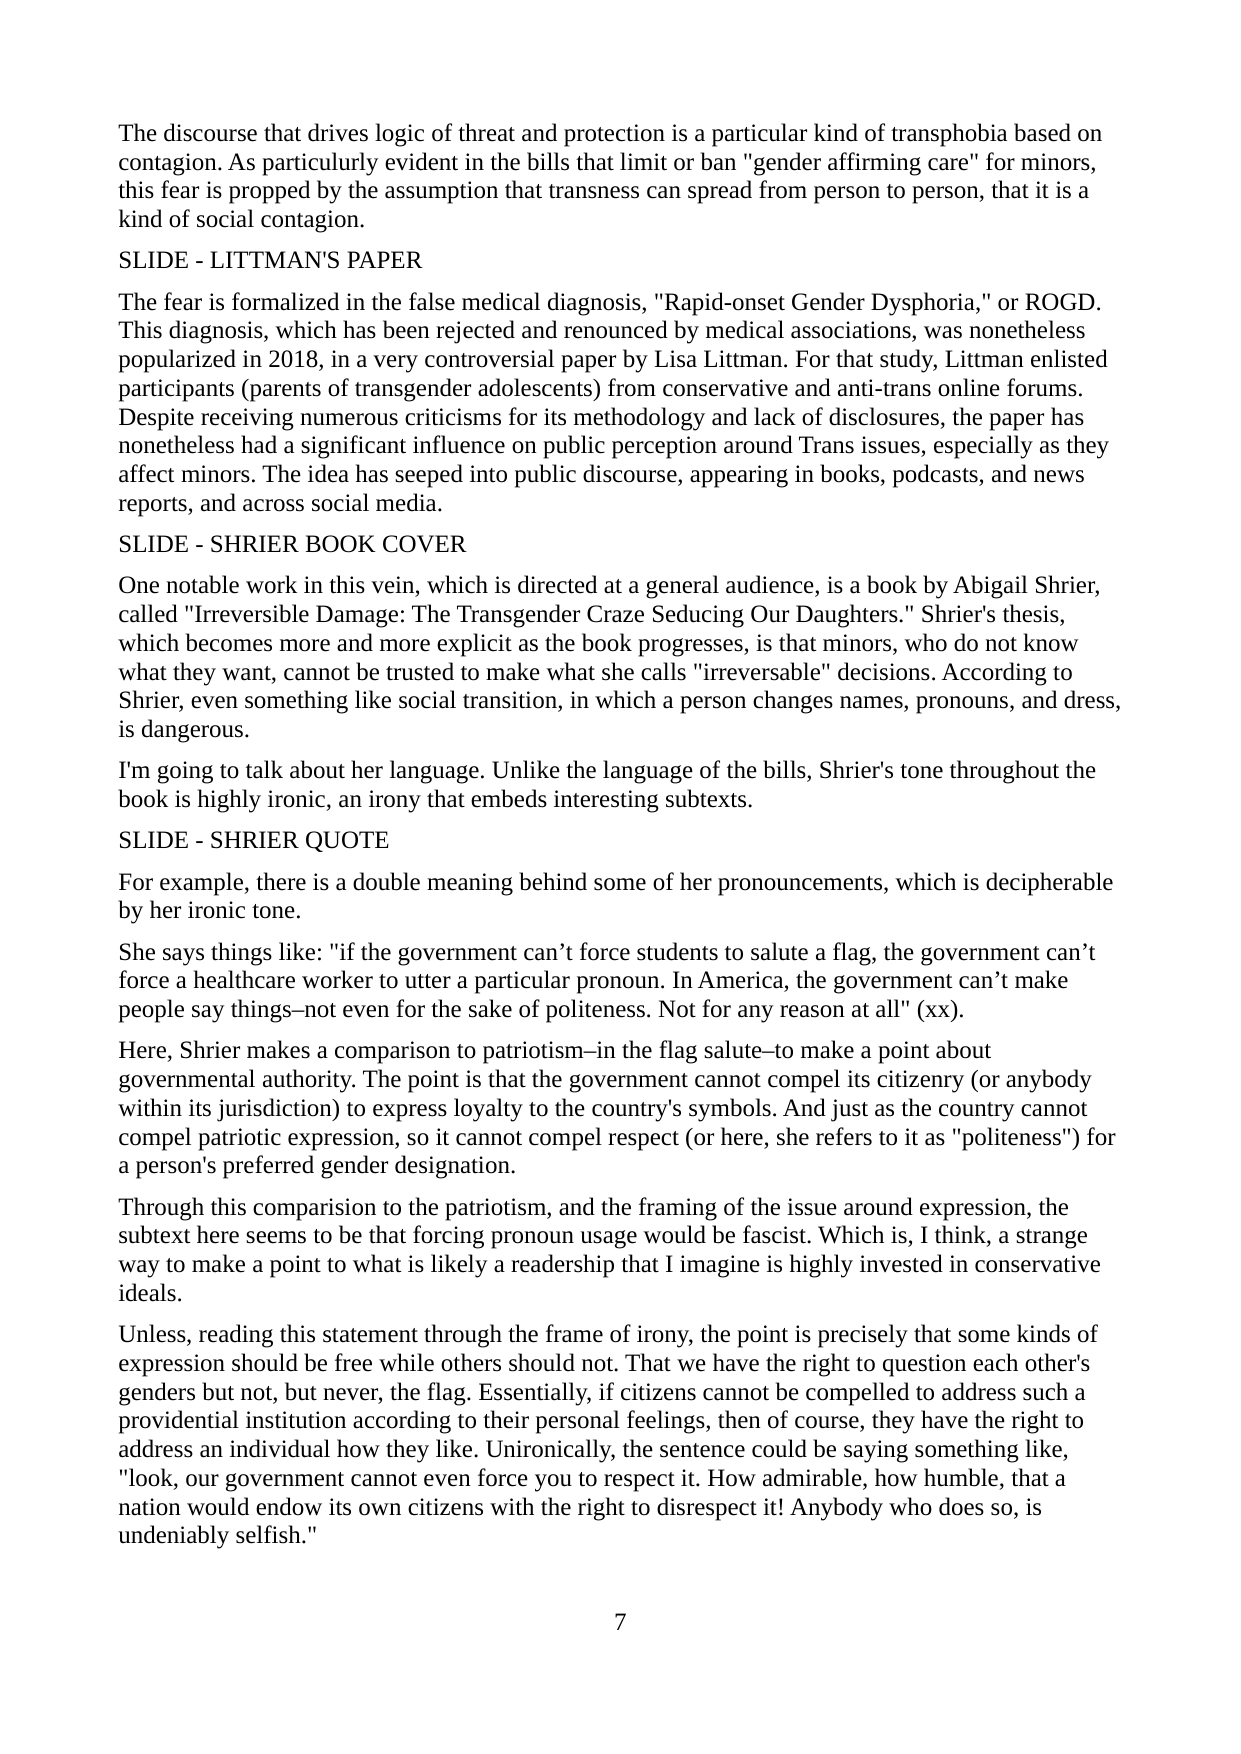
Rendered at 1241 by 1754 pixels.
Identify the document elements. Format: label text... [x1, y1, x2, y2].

text She says things like: "if the government can’t force students to salute a flag, the government can’t force a healthcare worker to utter a particular pronoun. In America, the government can’t make people say things–not even for the sake of politeness. Not for any reason at all" (xx). [118, 937, 1122, 1023]
text Through this comparision to the patriotism, and the framing of the issue around expression, the subtext here seems to be that forcing pronoun usage would be fascist. Which is, I think, a strange way to make a point to what is likely a readership that I imagine is highly invested in conservative ideals. [118, 1192, 1122, 1307]
text The discourse that drives logic of threat and protection is a particular kind of transphobia based on contagion. As particulurly evident in the bills that limit or ban "gender affirming care" for minors, this fear is propped by the assumption that transness can spread from person to person, that it is a kind of social contagion. [118, 118, 1122, 233]
text SLIDE - SHRIER QUOTE [118, 826, 1122, 854]
text Unless, reading this statement through the frame of irony, the point is precisely that some kinds of expression should be free while others should not. That we have the right to question each other's genders but not, but never, the flag. Essentially, if citizens cannot be compelled to address such a providential institution according to their personal feelings, then of course, they have the right to address an individual how they like. Unironically, the sentence could be saying something like, "look, our government cannot even force you to respect it. How admirable, how humble, that a nation would endow its own citizens with the right to disrespect it! Anybody who does so, is undeniably selfish." [118, 1319, 1122, 1549]
text Here, Shrier makes a comparison to patriotism–in the flag salute–to make a point about governmental authority. The point is that the government cannot compel its citizenry (or anybody within its jurisdiction) to express loyalty to the country's symbols. And just as the country cannot compel patriotic expression, so it cannot compel respect (or here, she refers to it as "politeness") for a person's preferred gender designation. [118, 1036, 1122, 1179]
text One notable work in this vein, which is directed at a general audience, is a book by Abigail Shrier, called "Irreversible Damage: The Transgender Craze Seducing Our Daughters." Shrier's thesis, which becomes more and more explicit as the book progresses, is that minors, who do not know what they want, cannot be trusted to make what she calls "irreversable" decisions. According to Shrier, even something like social transition, in which a person changes names, pronouns, and dress, is dangerous. [118, 571, 1122, 743]
text The fear is formalized in the false medical diagnosis, "Rapid-onset Gender Dysphoria," or ROGD. This diagnosis, which has been rejected and renounced by medical associations, was nonetheless popularized in 2018, in a very controversial paper by Lisa Littman. For that study, Littman enlisted participants (parents of transgender adolescents) from conservative and anti-trans online forums. Despite receiving numerous criticisms for its methodology and lack of disclosures, the paper has nonetheless had a significant influence on public perception around Trans issues, especially as they affect minors. The idea has seeped into public discourse, appearing in books, podcasts, and news reports, and across social media. [118, 287, 1122, 517]
text For example, there is a double meaning behind some of her pronouncements, which is decipherable by her ironic tone. [118, 867, 1122, 924]
text I'm going to talk about her language. Unlike the language of the bills, Shrier's tone throughout the book is highly ironic, an irony that embeds interesting subtexts. [118, 756, 1122, 813]
text SLIDE - SHRIER BOOK COVER [118, 529, 1122, 558]
text SLIDE - LITTMAN'S PAPER [118, 246, 1122, 274]
